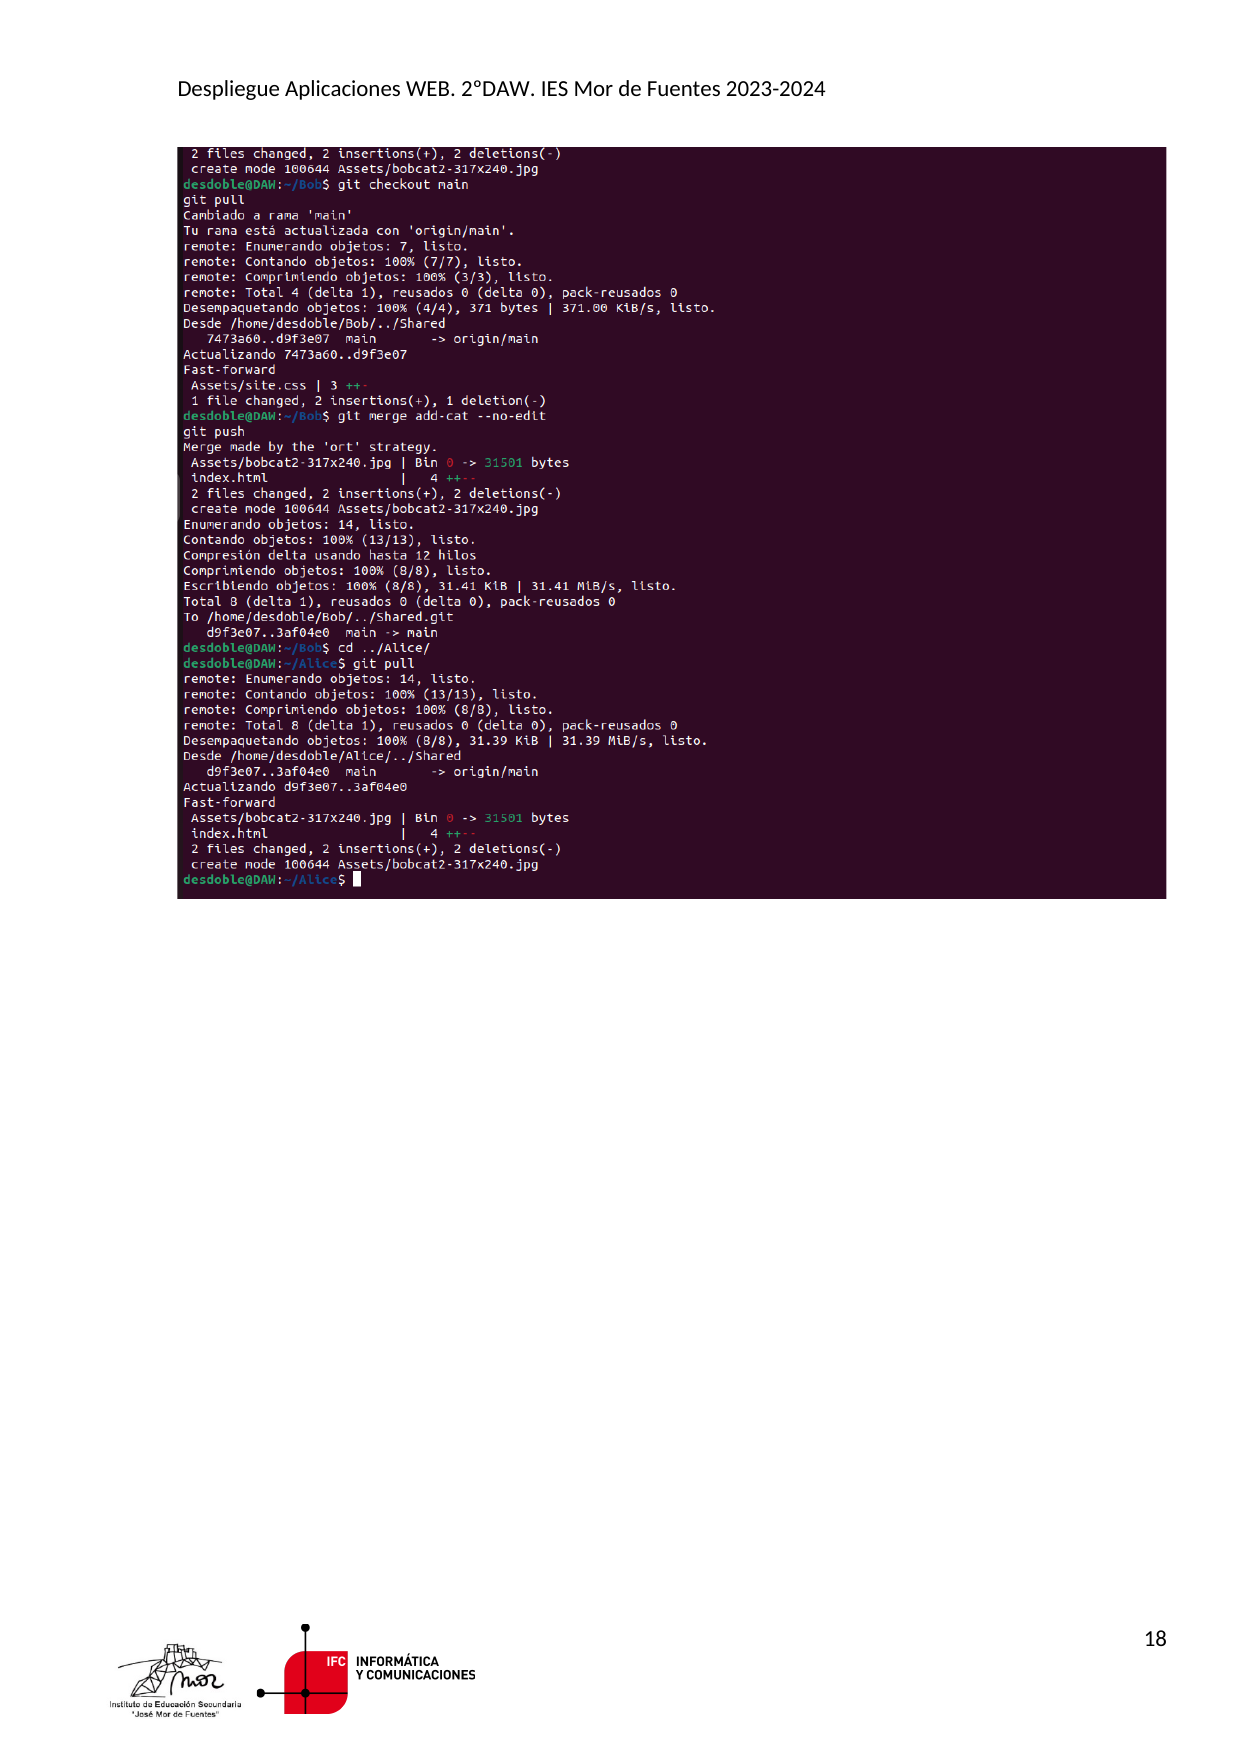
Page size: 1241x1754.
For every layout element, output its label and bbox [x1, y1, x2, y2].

picture [177, 147, 1167, 899]
picture [100, 1631, 249, 1736]
picture [256, 1624, 475, 1714]
